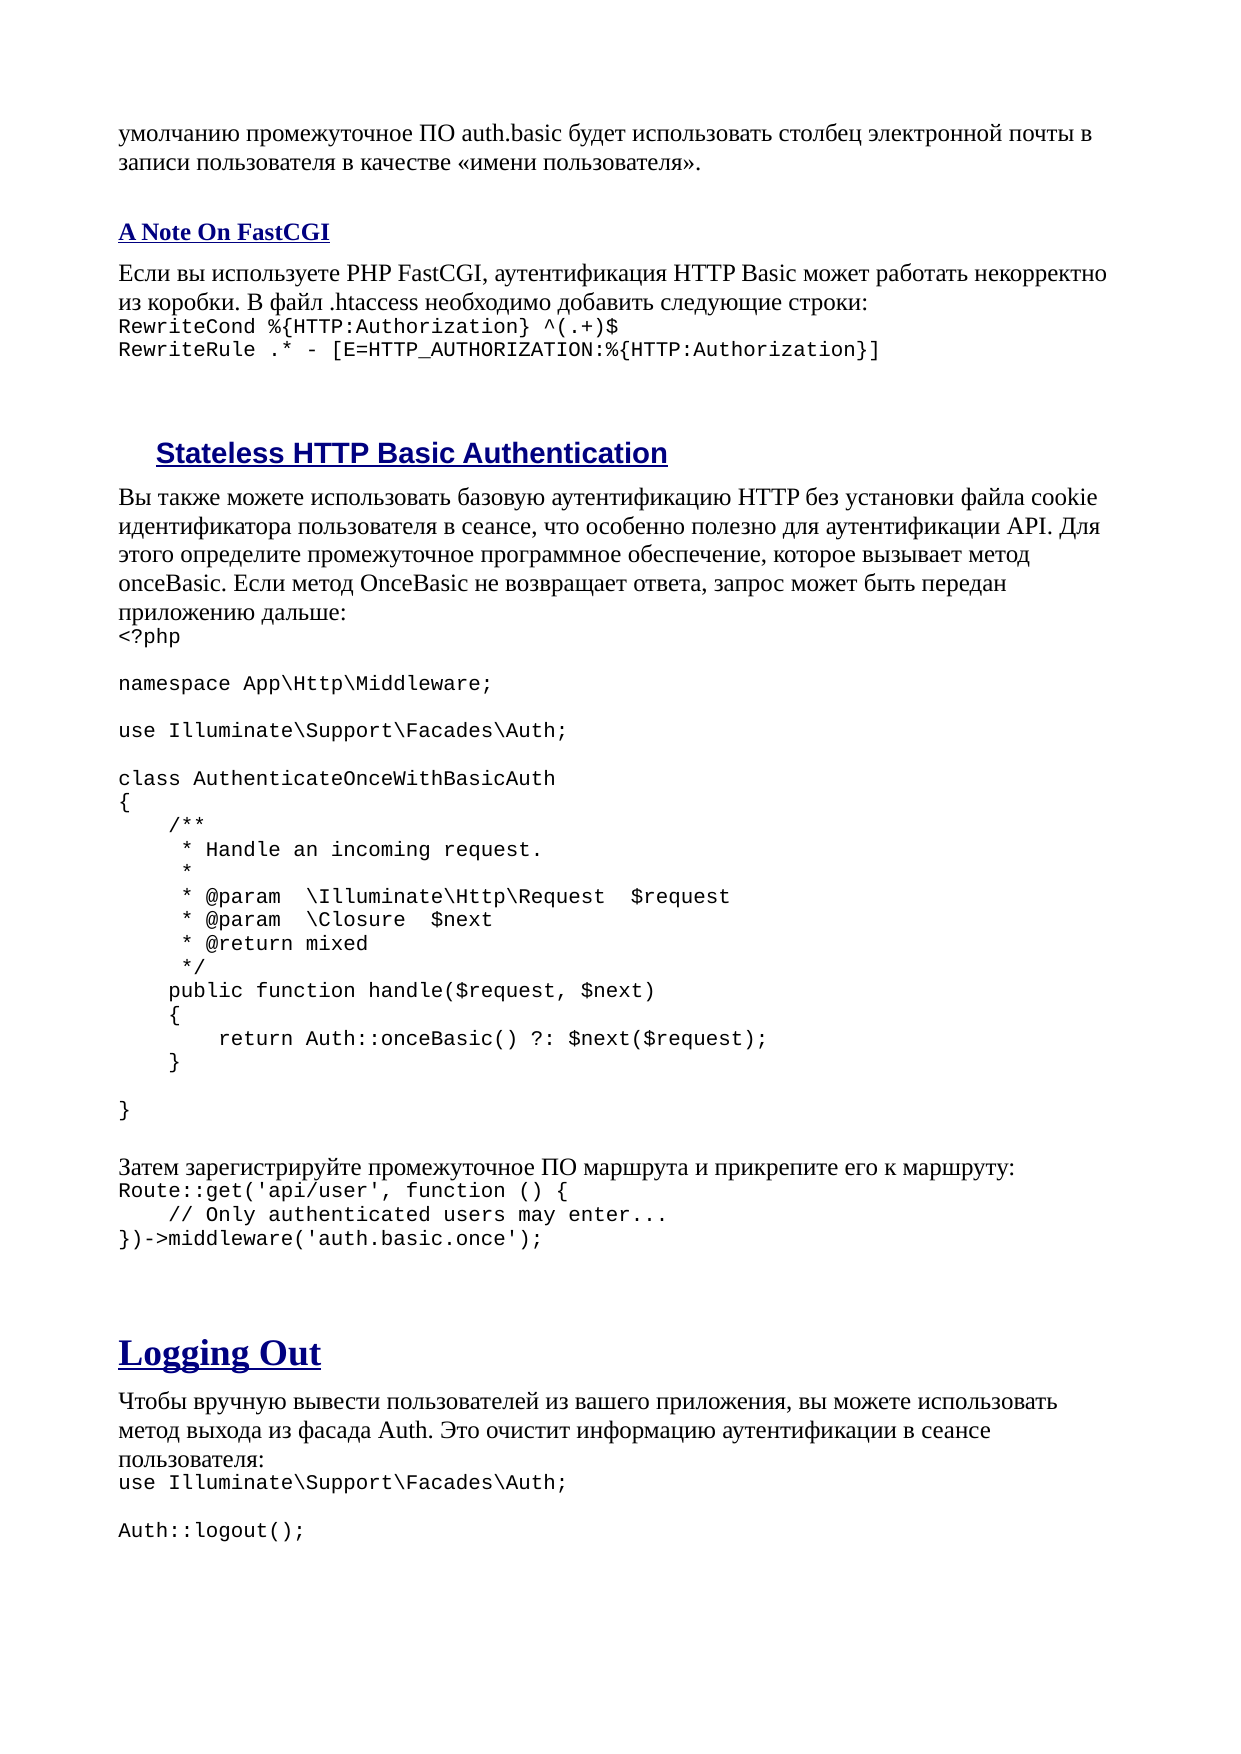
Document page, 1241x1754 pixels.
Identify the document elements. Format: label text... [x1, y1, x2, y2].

text } [118, 1099, 1122, 1122]
subtitle Stateless HTTP Basic Authentication [156, 436, 1122, 469]
text Затем зарегистрируйте промежуточное ПО маршрута и прикрепите его к маршруту: [118, 1152, 1122, 1181]
text * [118, 862, 1122, 886]
text class AuthenticateOnceWithBasicAuth [118, 768, 1122, 791]
text RewriteCond %{HTTP:Authorization} ^(.+)$ [118, 316, 1122, 339]
text RewriteRule .* - [E=HTTP_AUTHORIZATION:%{HTTP:Authorization}] [118, 339, 1122, 363]
text public function handle($request, $next) [118, 980, 1122, 1004]
text { [118, 791, 1122, 815]
text return Auth::onceBasic() ?: $next($request); [118, 1028, 1122, 1051]
subtitle A Note On FastCGI [118, 217, 1122, 246]
text namespace App\Http\Middleware; [118, 673, 1122, 697]
text Route::get('api/user', function () { [118, 1181, 1122, 1204]
text * @return mixed [118, 933, 1122, 957]
text * Handle an incoming request. [118, 838, 1122, 862]
text // Only authenticated users may enter... [118, 1204, 1122, 1228]
text use Illuminate\Support\Facades\Auth; [118, 720, 1122, 744]
text })->middleware('auth.basic.once'); [118, 1228, 1122, 1251]
text { [118, 1004, 1122, 1028]
text * @param \Illuminate\Http\Request $request [118, 886, 1122, 909]
text Вы также можете использовать базовую аутентификацию HTTP без установки файла cookie идентификатора пользователя в сеансе, что особенно полезно для аутентификации API. Для этого определите промежуточное программное обеспечение, которое вызывает метод onceBasic. Если метод OnceBasic не возвращает ответа, запрос может быть передан приложению дальше: [118, 482, 1122, 626]
text Чтобы вручную вывести пользователей из вашего приложения, вы можете использовать метод выхода из фасада Auth. Это очистит информацию аутентификации в сеансе пользователя: [118, 1386, 1122, 1472]
text Если вы используете PHP FastCGI, аутентификация HTTP Basic может работать некорректно из коробки. В файл .htaccess необходимо добавить следующие строки: [118, 258, 1122, 316]
text <?php [118, 626, 1122, 649]
text use Illuminate\Support\Facades\Auth; [118, 1472, 1122, 1496]
text /** [118, 815, 1122, 838]
text * @param \Closure $next [118, 909, 1122, 933]
text Auth::logout(); [118, 1520, 1122, 1543]
text умолчанию промежуточное ПО auth.basic будет использовать столбец электронной почты в записи пользователя в качестве «имени пользователя». [118, 118, 1122, 176]
subtitle Logging Out [118, 1331, 1122, 1374]
text } [118, 1051, 1122, 1075]
text */ [118, 957, 1122, 980]
